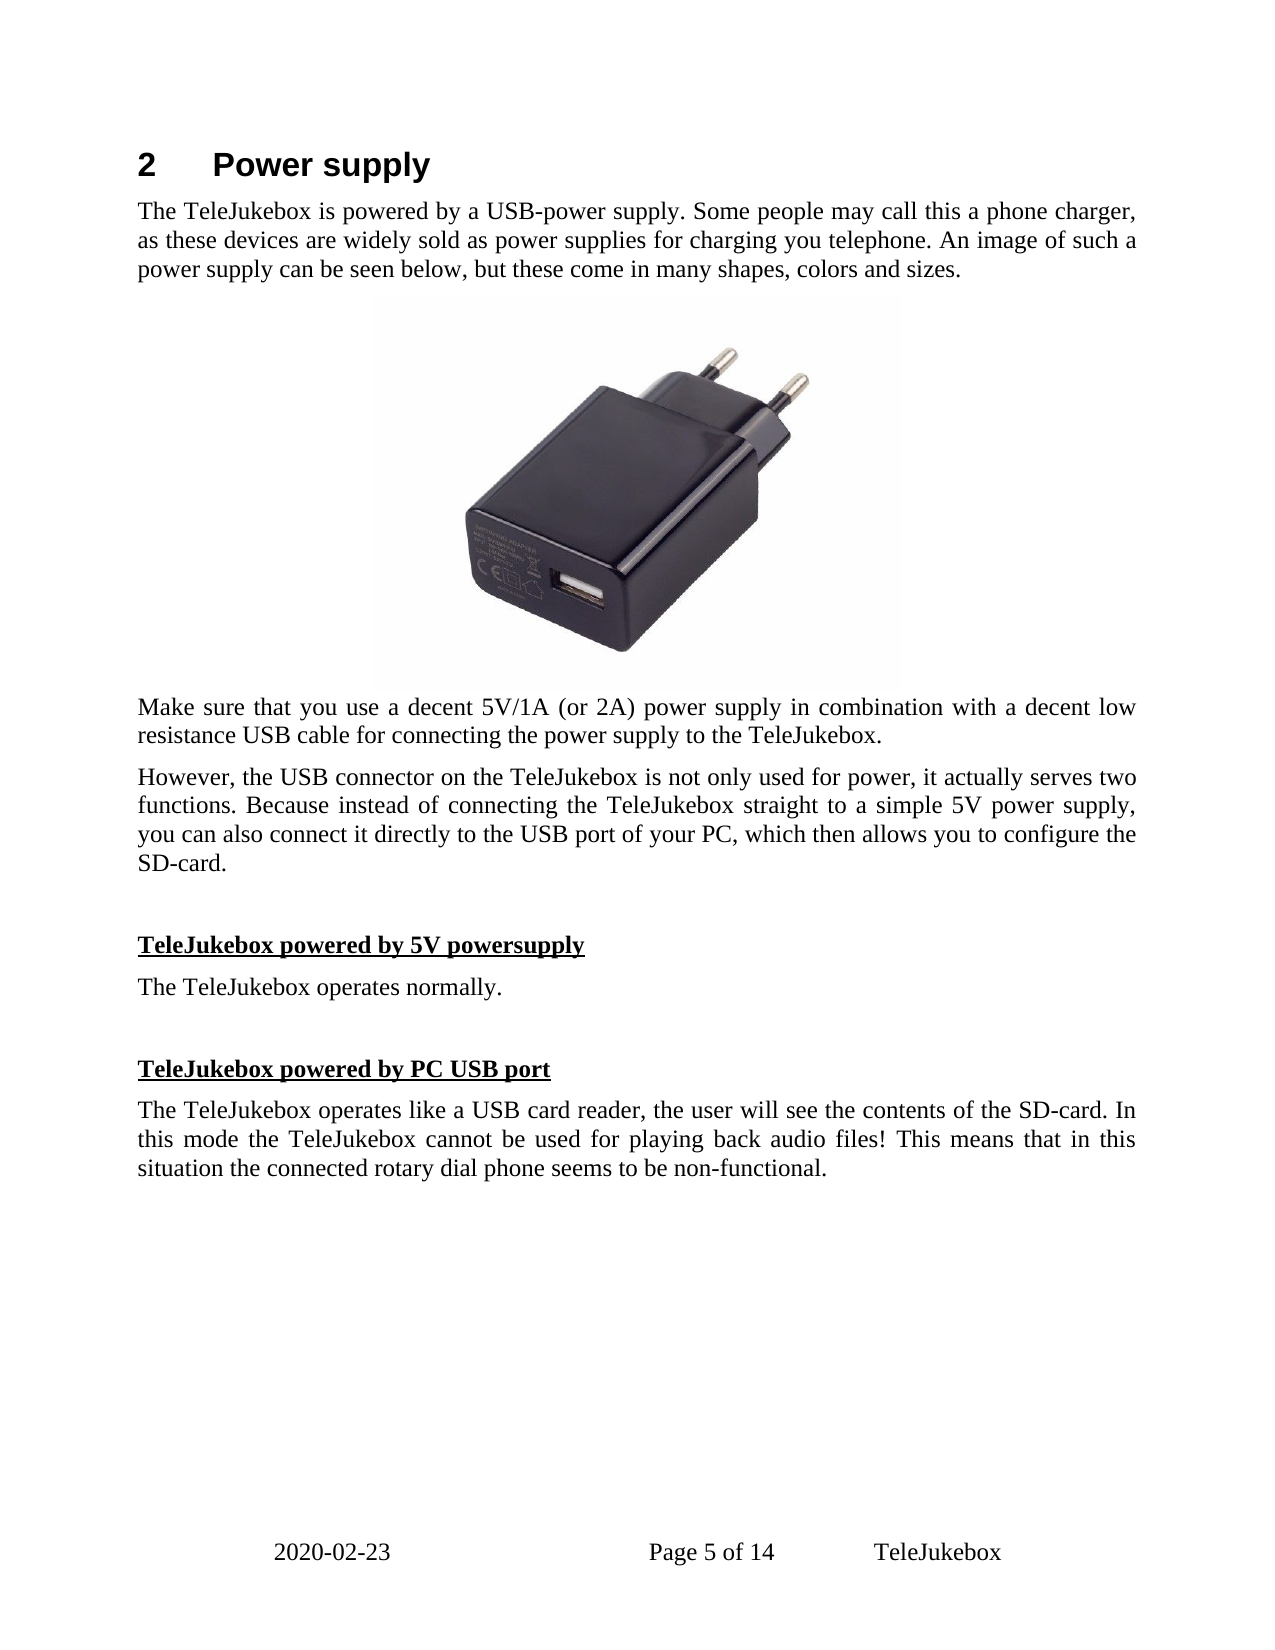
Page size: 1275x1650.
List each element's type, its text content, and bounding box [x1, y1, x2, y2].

text TeleJukebox powered by 5V powersupply [137, 930, 1138, 959]
text The TeleJukebox operates like a USB card reader, the user will see the contents of the SD-card. In this mode the TeleJukebox cannot be used for playing back audio files! This means that in this situation the connected rotary dial phone seems to be non-functional. [137, 1095, 1138, 1182]
text The TeleJukebox operates normally. [137, 972, 1138, 1000]
text TeleJukebox powered by PC USB port [137, 1054, 1138, 1083]
text However, the USB connector on the TeleJukebox is not only used for power, it actually serves two functions. Because instead of connecting the TeleJukebox straight to a simple 5V power supply, you can also connect it directly to the USB port of your PC, which then allows you to configure the SD-card. [137, 762, 1138, 877]
picture [373, 295, 902, 692]
text Make sure that you use a decent 5V/1A (or 2A) power supply in combination with a decent low resistance USB cable for connecting the power supply to the TeleJukebox. [137, 295, 1138, 749]
text The TeleJukebox is powered by a USB-power supply. Some people may call this a phone charger, as these devices are widely sold as power supplies for charging you telephone. An image of such a power supply can be seen below, but these come in many shapes, colors and sizes. [137, 196, 1138, 283]
subtitle Power supply [137, 145, 1138, 184]
